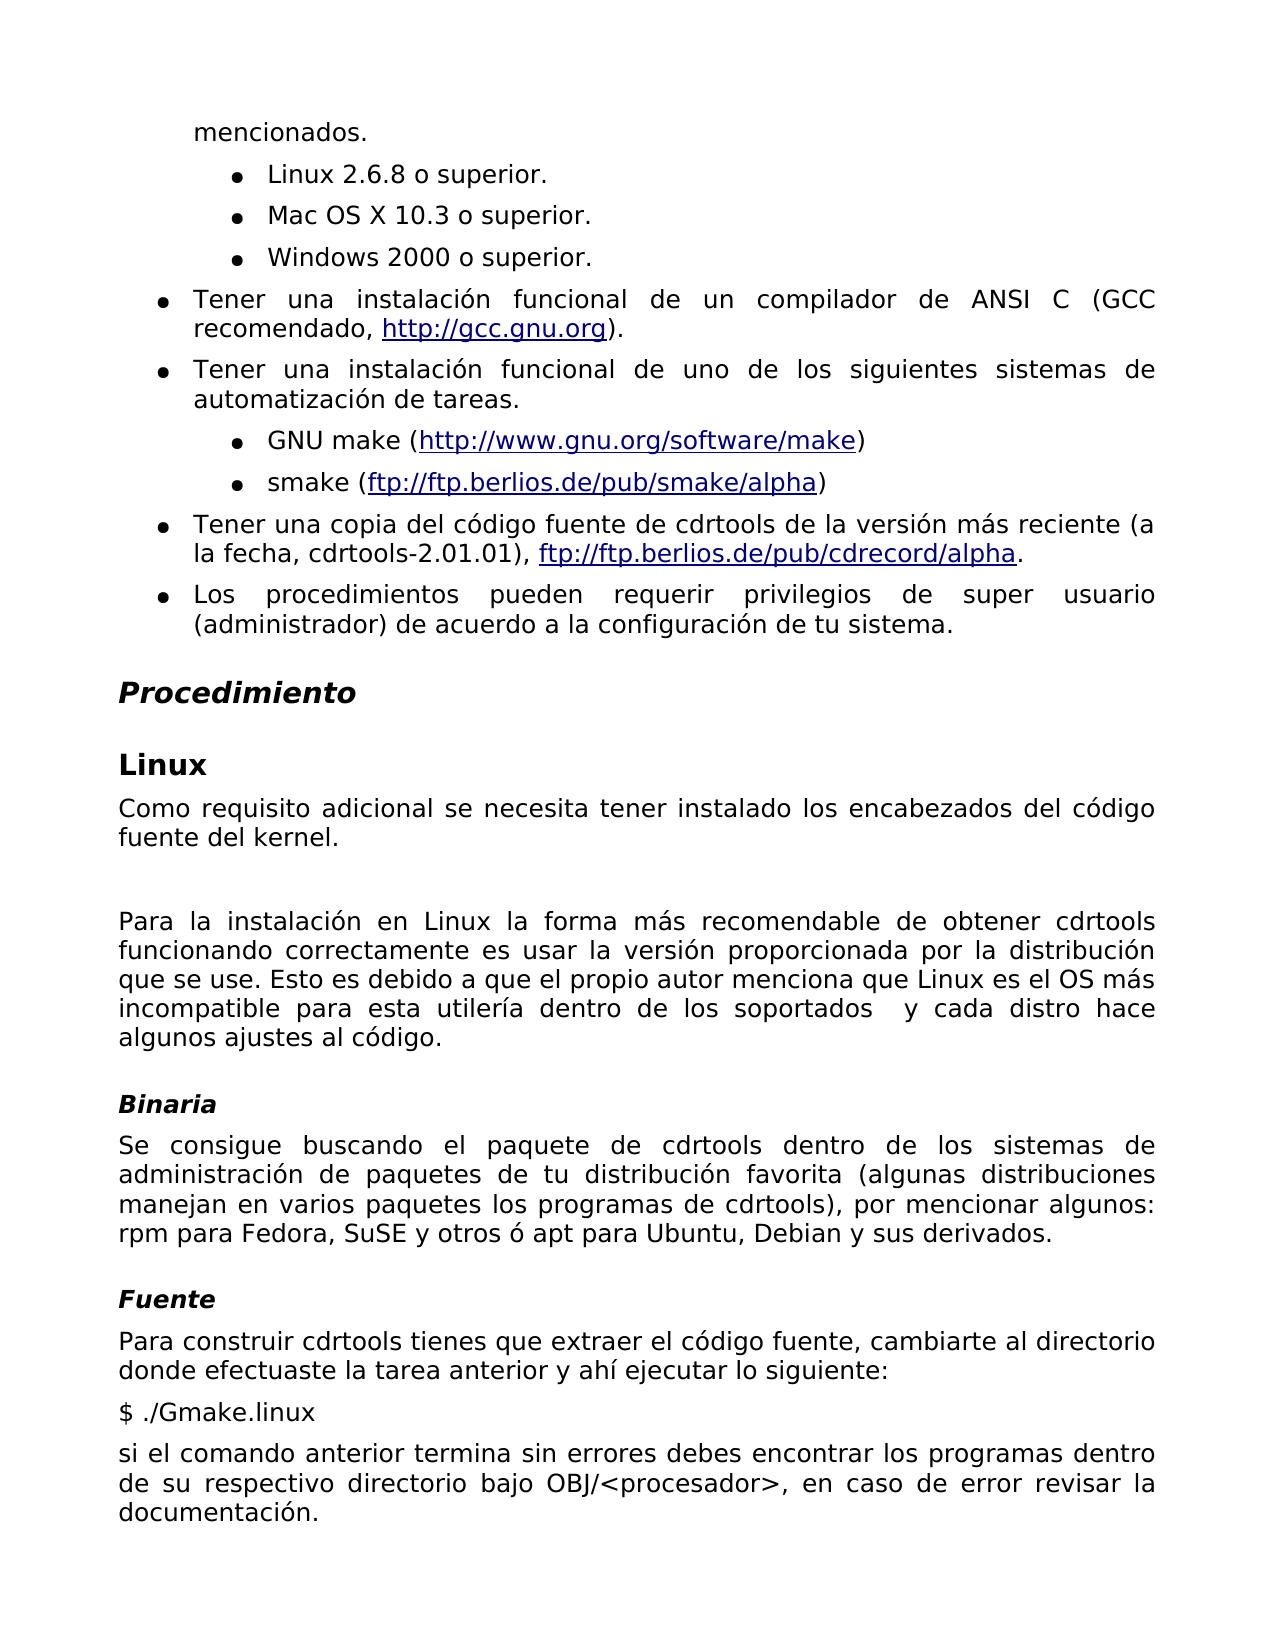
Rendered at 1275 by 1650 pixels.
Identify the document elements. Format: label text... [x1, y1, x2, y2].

subtitle Procedimiento [118, 676, 1157, 710]
list smake (ftp://ftp.berlios.de/pub/smake/alpha) [229, 468, 1157, 497]
text Se consigue buscando el paquete de cdrtools dentro de los sistemas de administración de paquetes de tu distribución favorita (algunas distribuciones manejan en varios paquetes los programas de cdrtools), por mencionar algunos: rpm para Fedora, SuSE y otros ó apt para Ubuntu, Debian y sus derivados. [118, 1132, 1157, 1248]
list Windows 2000 o superior. [229, 243, 1157, 272]
list Mac OS X 10.3 o superior. [229, 201, 1157, 231]
text Para la instalación en Linux la forma más recomendable de obtener cdrtools funcionando correctamente es usar la versión proporcionada por la distribución que se use. Esto es debido a que el propio autor menciona que Linux es el OS más incompatible para esta utilería dentro de los soportados y cada distro hace algunos ajustes al código. [118, 907, 1157, 1053]
text $ ./Gmake.linux [118, 1398, 1157, 1427]
subtitle Fuente [118, 1286, 1157, 1314]
list Linux 2.6.8 o superior. [229, 160, 1157, 189]
subtitle Binaria [118, 1090, 1157, 1119]
list GNU make (http://www.gnu.org/software/make) [229, 426, 1157, 456]
list mencionados. [156, 118, 1157, 147]
list Tener una copia del código fuente de cdrtools de la versión más reciente (a la fecha, cdrtools-2.01.01), ftp://ftp.berlios.de/pub/cdrecord/alpha. [156, 510, 1157, 568]
list Los procedimientos pueden requerir privilegios de super usuario (administrador) de acuerdo a la configuración de tu sistema. [156, 581, 1157, 639]
list Tener una instalación funcional de un compilador de ANSI C (GCC recomendado, http://gcc.gnu.org). [156, 285, 1157, 343]
subtitle Linux [118, 748, 1157, 782]
text si el comando anterior termina sin errores debes encontrar los programas dentro de su respectivo directorio bajo OBJ/<procesador>, en caso de error revisar la documentación. [118, 1439, 1157, 1527]
list Tener una instalación funcional de uno de los siguientes sistemas de automatización de tareas. [156, 356, 1157, 414]
text Para construir cdrtools tienes que extraer el código fuente, cambiarte al directorio donde efectuaste la tarea anterior y ahí ejecutar lo siguiente: [118, 1327, 1157, 1385]
text Como requisito adicional se necesita tener instalado los encabezados del código fuente del kernel. [118, 794, 1157, 853]
